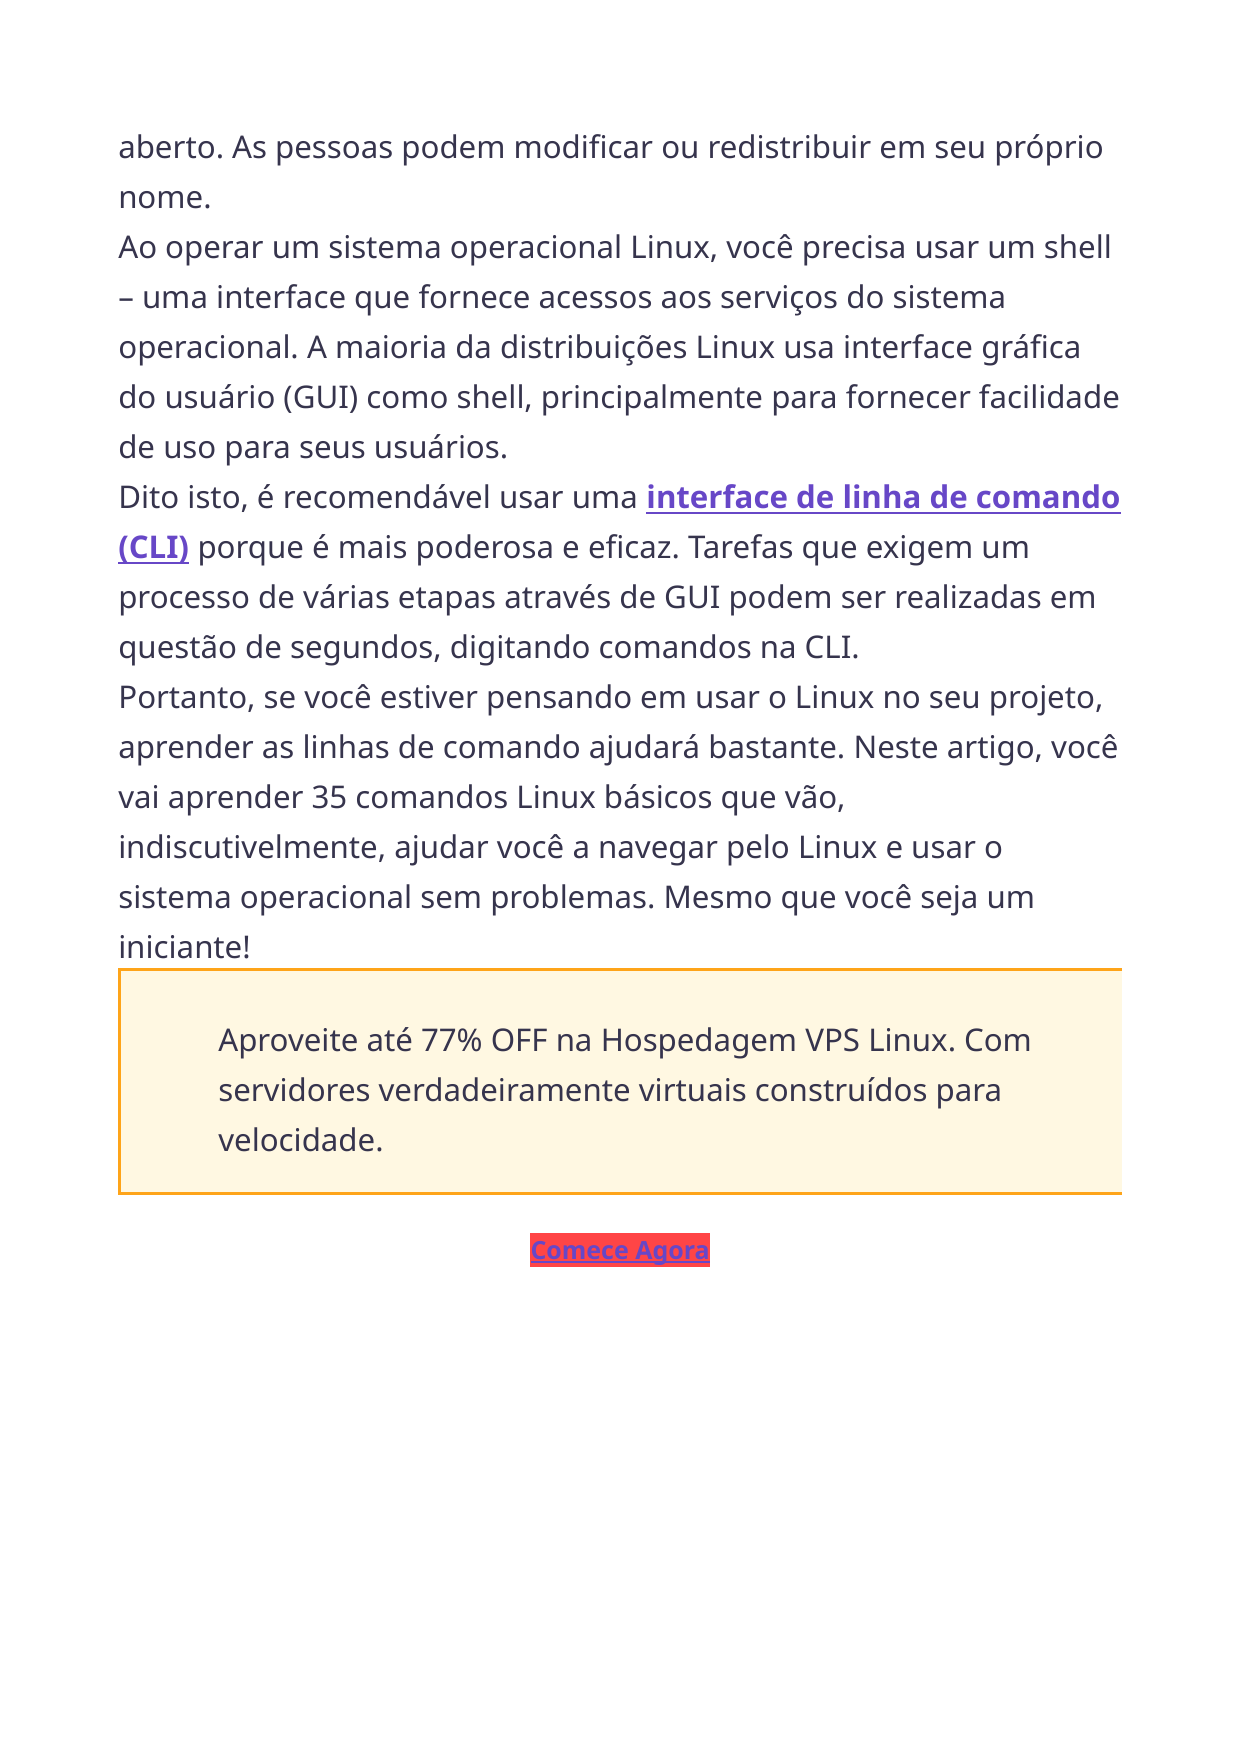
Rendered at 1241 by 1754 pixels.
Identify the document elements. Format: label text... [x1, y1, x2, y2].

text Aproveite até 77% OFF na Hospedagem VPS Linux. Com servidores verdadeiramente virtuais construídos para velocidade. [121, 971, 1122, 1192]
text aberto. As pessoas podem modificar ou redistribuir em seu próprio nome. [118, 118, 1122, 218]
text Dito isto, é recomendável usar uma interface de linha de comando (CLI) porque é mais poderosa e eficaz. Tarefas que exigem um processo de várias etapas através de GUI podem ser realizadas em questão de segundos, digitando comandos na CLI. [118, 468, 1122, 668]
text Ao operar um sistema operacional Linux, você precisa usar um shell – uma interface que fornece acessos aos serviços do sistema operacional. A maioria da distribuições Linux usa interface gráfica do usuário (GUI) como shell, principalmente para fornecer facilidade de uso para seus usuários. [118, 218, 1122, 468]
text Portanto, se você estiver pensando em usar o Linux no seu projeto, aprender as linhas de comando ajudará bastante. Neste artigo, você vai aprender 35 comandos Linux básicos que vão, indiscutivelmente, ajudar você a navegar pelo Linux e usar o sistema operacional sem problemas. Mesmo que você seja um iniciante! [118, 668, 1122, 968]
text Comece Agora [118, 1217, 1122, 1267]
